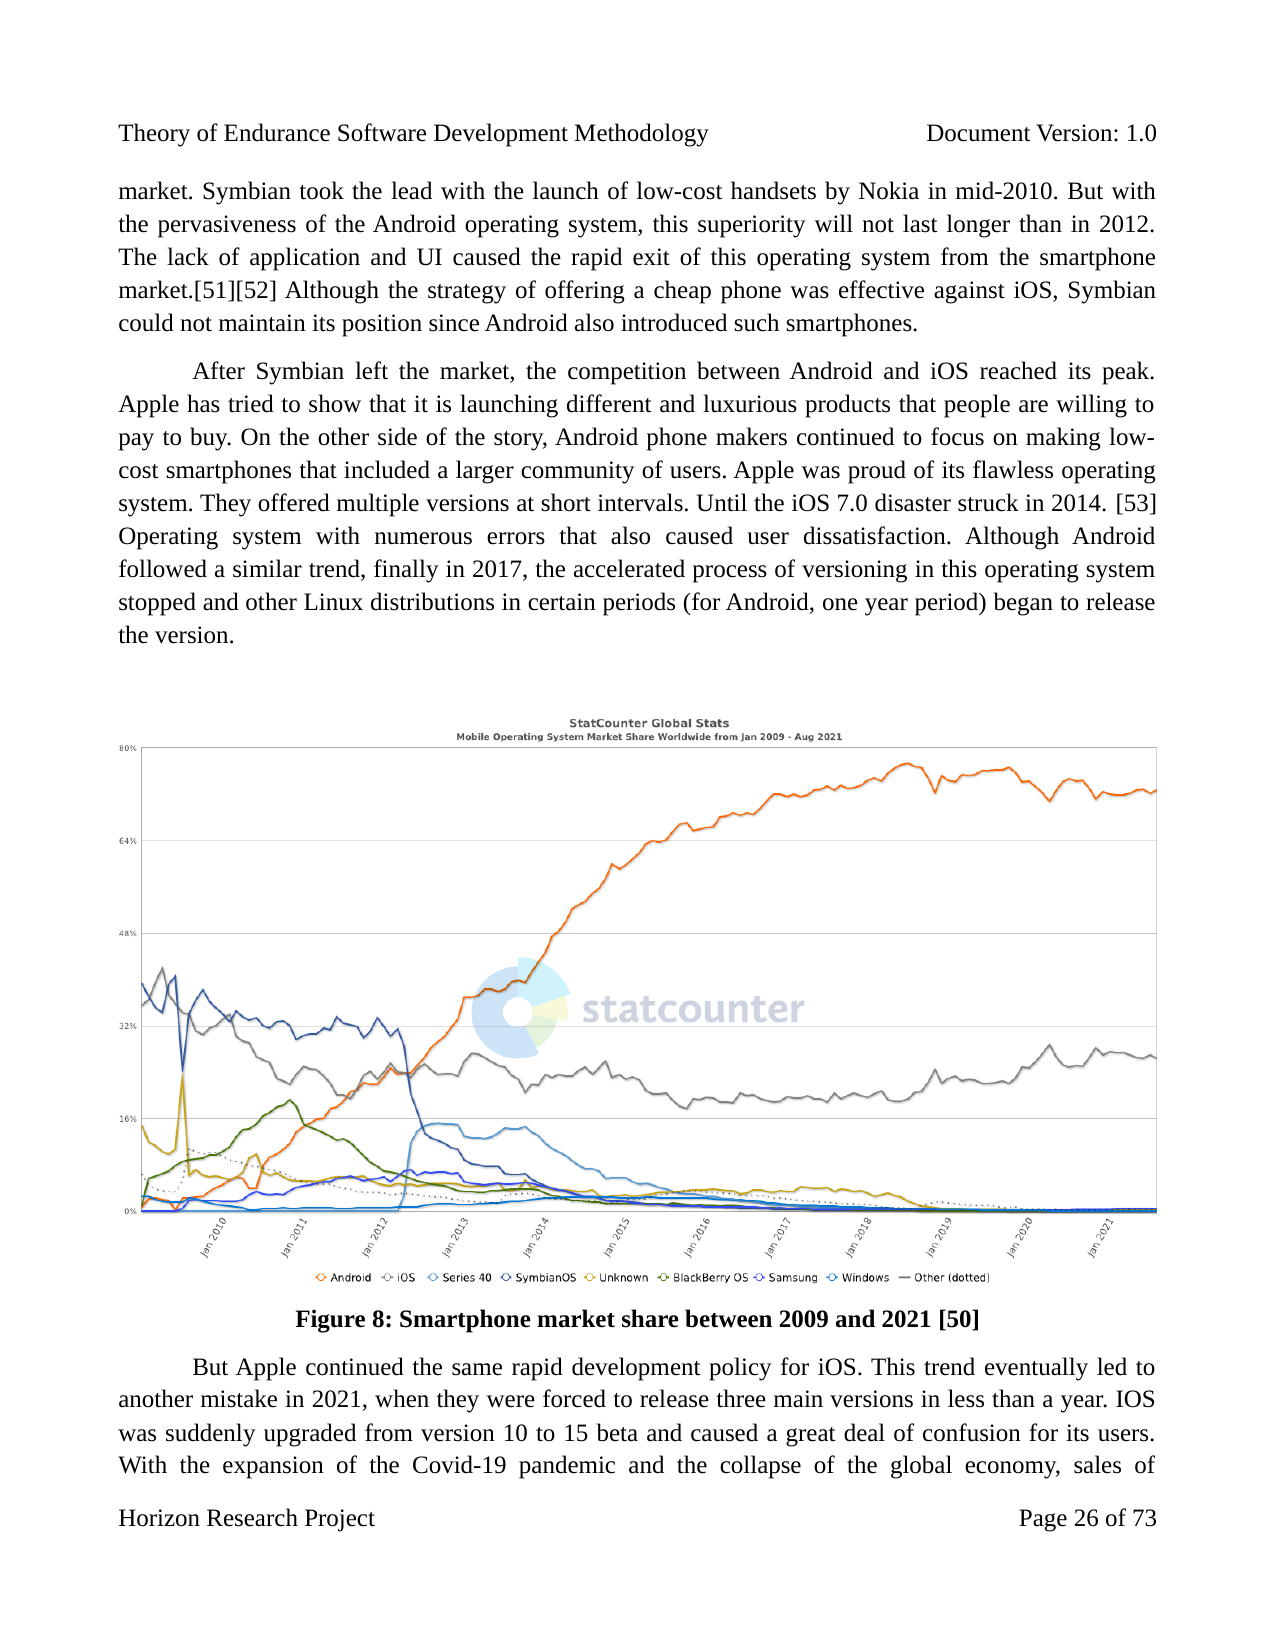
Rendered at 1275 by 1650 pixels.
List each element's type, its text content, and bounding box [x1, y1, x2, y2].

picture [118, 715, 1157, 1300]
text But Apple continued the same rapid development policy for iOS. This trend eventually led to another mistake in 2021, when they were forced to release three main versions in less than a year. IOS was suddenly upgraded from version 10 to 15 beta and caused a great deal of confusion for its users. With the expansion of the Covid-19 pandemic and the collapse of the global economy, sales of [118, 1352, 1157, 1479]
text After Symbian left the market, the competition between Android and iOS reached its peak. Apple has tried to show that it is launching different and luxurious products that people are willing to pay to buy. On the other side of the story, Android phone makers continued to focus on making low-cost smartphones that included a larger community of users. Apple was proud of its flawless operating system. They offered multiple versions at short intervals. Until the iOS 7.0 disaster struck in 2014. [53] Operating system with numerous errors that also caused user dissatisfaction. Although Android followed a similar trend, finally in 2017, the accelerated process of versioning in this operating system stopped and other Linux distributions in certain periods (for Android, one year period) began to release the version. [118, 356, 1157, 649]
text Figure 8: Smartphone market share between 2009 and 2021 [50] [118, 1300, 1157, 1333]
text market. Symbian took the lead with the launch of low-cost handsets by Nokia in mid-2010. But with the pervasiveness of the Android operating system, this superiority will not last longer than in 2012. The lack of application and UI caused the rapid exit of this operating system from the smartphone market.[51][52] Although the strategy of offering a cheap phone was effective against iOS, Symbian could not maintain its position since Android also introduced such smartphones. [118, 176, 1157, 337]
